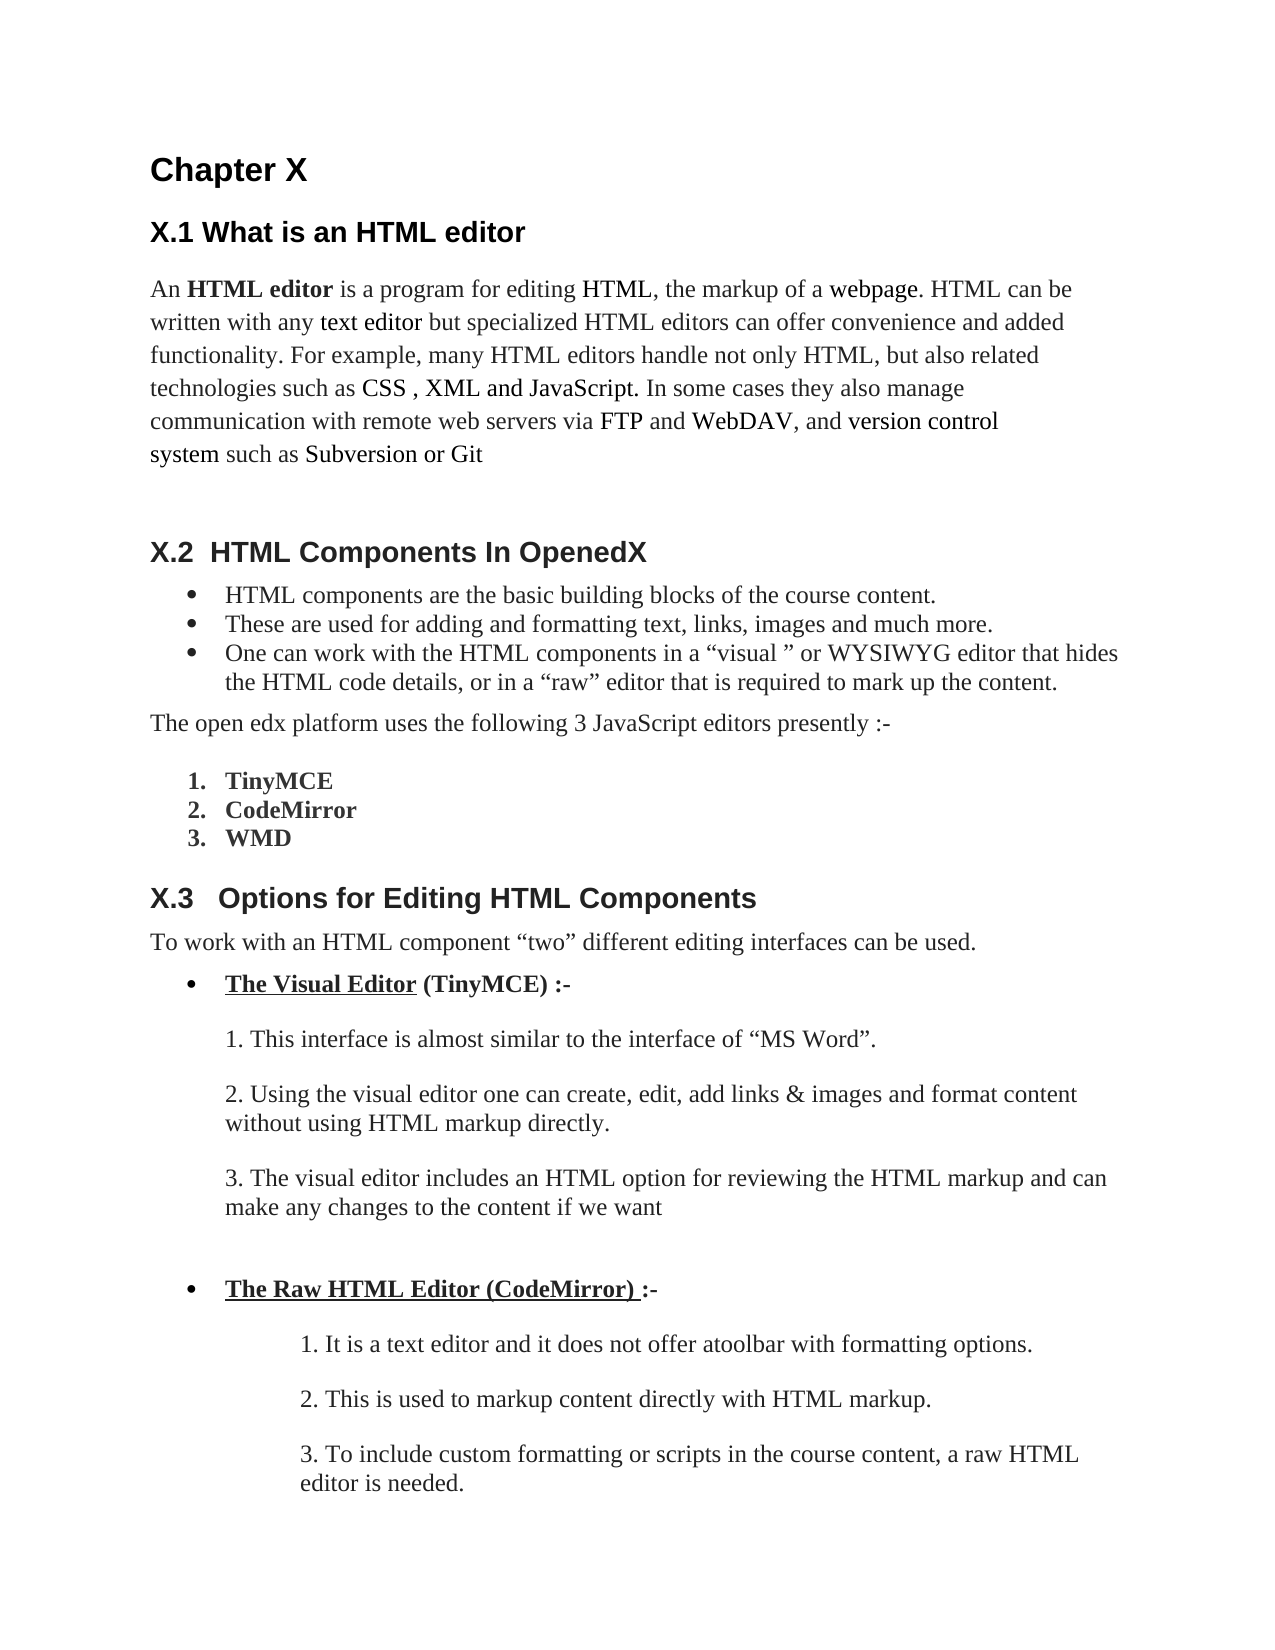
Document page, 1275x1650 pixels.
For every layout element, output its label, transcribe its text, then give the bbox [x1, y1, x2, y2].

list 1. This interface is almost similar to the interface of “MS Word”. [187, 1024, 1125, 1053]
text X.2 HTML Components In OpenedX [150, 534, 1125, 568]
text To work with an HTML component “two” different editing interfaces can be used. [150, 927, 1125, 956]
list 1. It is a text editor and it does not offer atoolbar with formatting options. [262, 1329, 1125, 1358]
list TinyMCE [187, 766, 1125, 795]
text The open edx platform uses the following 3 JavaScript editors presently :- [150, 708, 1125, 737]
list 3. The visual editor includes an HTML option for reviewing the HTML markup and can make any changes to the content if we want [187, 1163, 1125, 1220]
list CodeMirror [187, 795, 1125, 823]
text X.1 What is an HTML editor [150, 215, 1125, 248]
list 2. This is used to markup content directly with HTML markup. [262, 1384, 1125, 1413]
list The Raw HTML Editor (CodeMirror) :- [187, 1274, 1125, 1303]
list These are used for adding and formatting text, links, images and much more. [187, 609, 1125, 638]
text An HTML editor is a program for editing HTML, the markup of a webpage. HTML can be written with any text editor but specialized HTML editors can offer convenience and added functionality. For example, many HTML editors handle not only HTML, but also related technologies such as CSS , XML and JavaScript. In some cases they also manage communication with remote web servers via FTP and WebDAV, and version control system such as Subversion or Git [150, 274, 1125, 468]
list The Visual Editor (TinyMCE) :- [187, 969, 1125, 997]
list HTML components are the basic building blocks of the course content. [187, 581, 1125, 609]
text Chapter X [150, 150, 1125, 188]
list 2. Using the visual editor one can create, edit, add links & images and format content without using HTML markup directly. [187, 1079, 1125, 1136]
text X.3 Options for Editing HTML Components [150, 881, 1125, 915]
list 3. To include custom formatting or scripts in the course content, a raw HTML editor is needed. [262, 1439, 1125, 1497]
list One can work with the HTML components in a “visual ” or WYSIWYG editor that hides the HTML code details, or in a “raw” editor that is required to mark up the content. [187, 638, 1125, 696]
list WMD [187, 823, 1125, 852]
